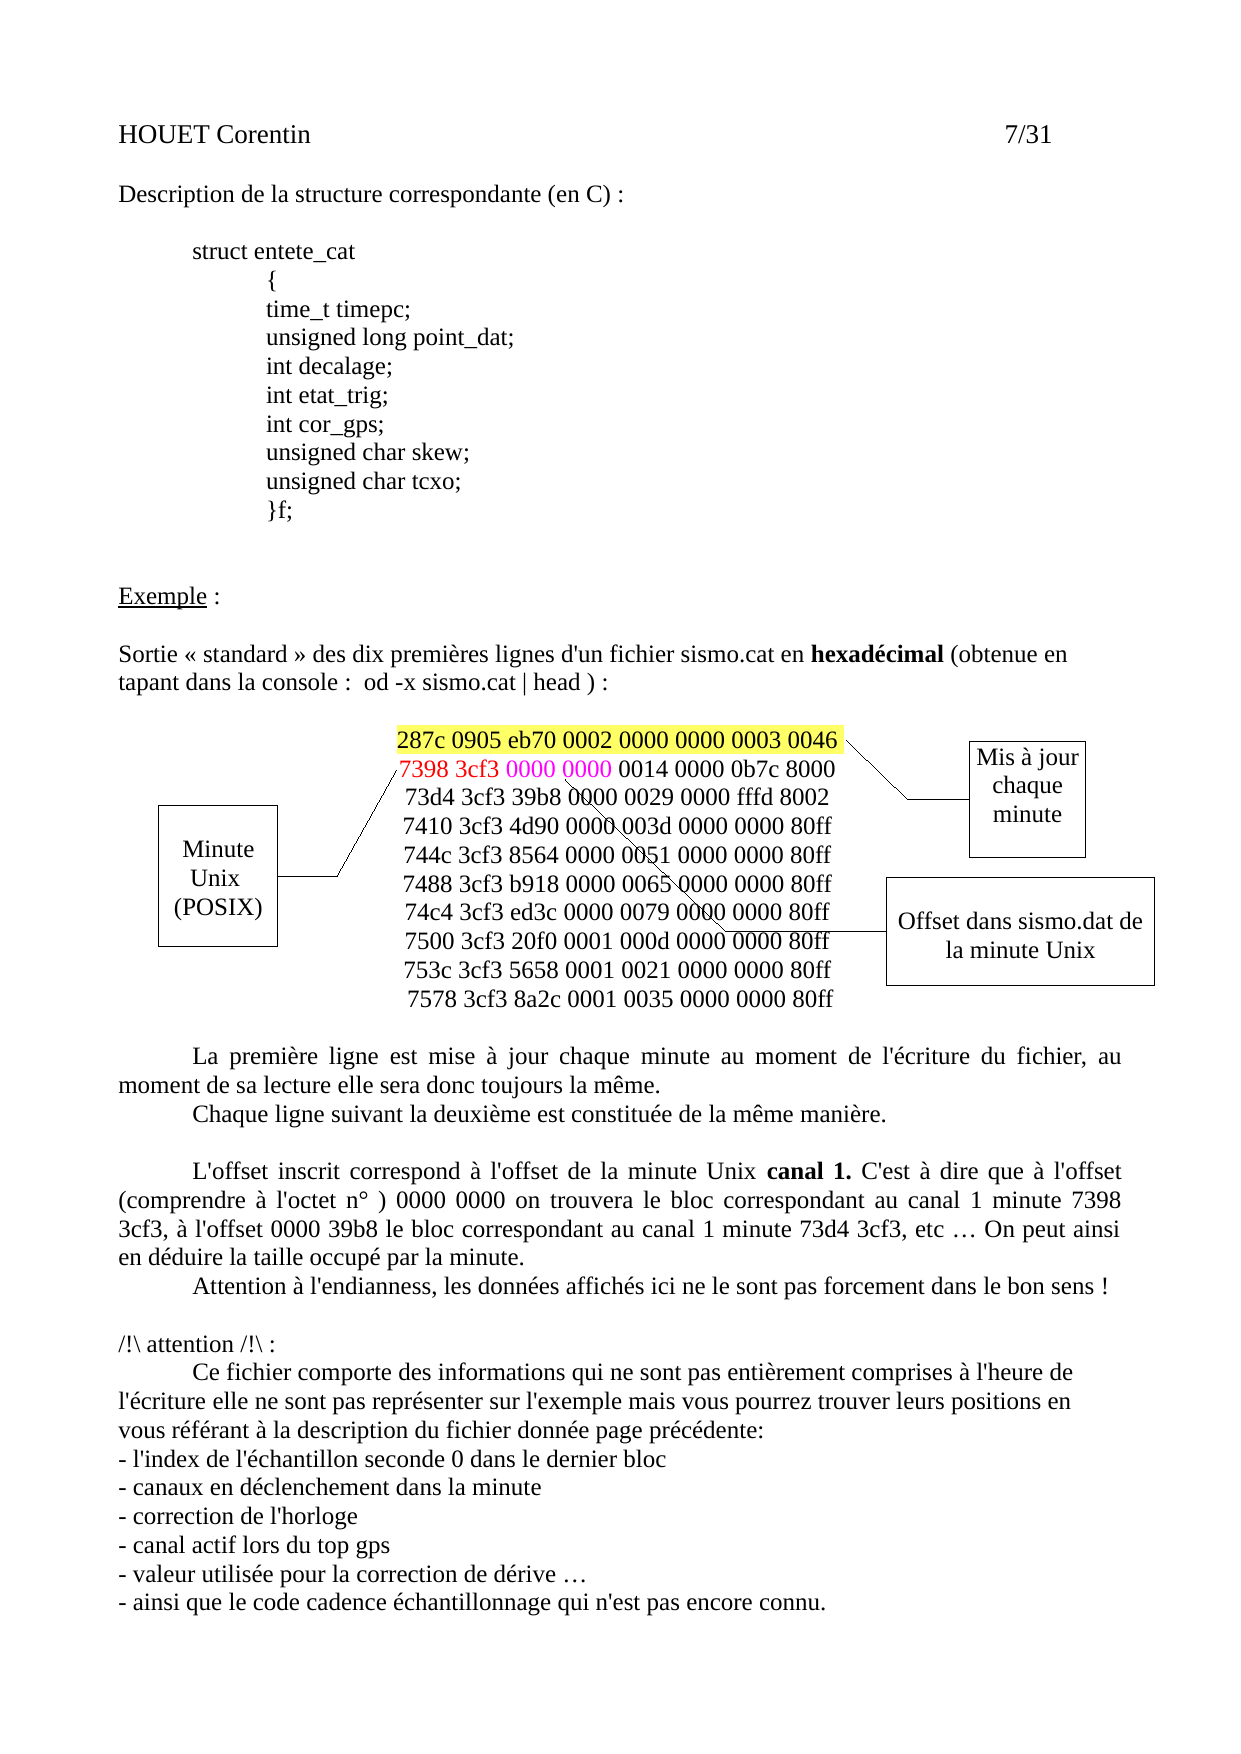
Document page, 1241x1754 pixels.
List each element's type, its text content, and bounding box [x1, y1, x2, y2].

text La première ligne est mise à jour chaque minute au moment de l'écriture du fichier, au moment de sa lecture elle sera donc toujours la même. [118, 1041, 1122, 1099]
text 7500 3cf3 20f0 0001 000d 0000 0000 80ff [118, 926, 886, 955]
text 74c4 3cf3 ed3c 0000 0079 0000 0000 80ff [887, 897, 1122, 926]
text unsigned char tcxo; [118, 466, 1122, 495]
text 753c 3cf3 5658 0001 0021 0000 0000 80ff [118, 955, 886, 984]
text 7410 3cf3 4d90 0000 003d 0000 0000 80ff [118, 811, 158, 840]
text Ce fichier comporte des informations qui ne sont pas entièrement comprises à l'heure de l'écriture elle ne sont pas représenter sur l'exemple mais vous pourrez trouver leurs positions en vous référant à la description du fichier donnée page précédente: [118, 1357, 1122, 1444]
text 7410 3cf3 4d90 0000 003d 0000 0000 80ff [159, 811, 277, 840]
text }f; [118, 495, 1122, 524]
text 73d4 3cf3 39b8 0000 0029 0000 fffd 8002 [1086, 782, 1122, 811]
text 74c4 3cf3 ed3c 0000 0079 0000 0000 80ff [278, 897, 886, 926]
text - canaux en déclenchement dans la minute [118, 1472, 1122, 1501]
text Sortie « standard » des dix premières lignes d'un fichier sismo.cat en hexadécimal (obtenue en tapant dans la console : od -x sismo.cat | head ) : [118, 639, 1122, 696]
text L'offset inscrit correspond à l'offset de la minute Unix canal 1. C'est à dire que à l'offset (comprendre à l'octet n° ) 0000 0000 on trouvera le bloc correspondant au canal 1 minute 7398 3cf3, à l'offset 0000 39b8 le bloc correspondant au canal 1 minute 73d4 3cf3, etc … On peut ainsi en déduire la taille occupé par la minute. [118, 1156, 1122, 1271]
text 7410 3cf3 4d90 0000 003d 0000 0000 80ff [278, 811, 969, 840]
text 7398 3cf3 0000 0000 0014 0000 0b7c 8000 [1086, 754, 1122, 782]
text 7500 3cf3 20f0 0001 000d 0000 0000 80ff [159, 926, 277, 946]
text 744c 3cf3 8564 0000 0051 0000 0000 80ff [159, 840, 277, 869]
text 7398 3cf3 0000 0000 0014 0000 0b7c 8000 [118, 754, 969, 782]
text Attention à l'endianness, les données affichés ici ne le sont pas forcement dans le bon sens ! [118, 1271, 1122, 1300]
text int etat_trig; [118, 380, 1122, 409]
text 7488 3cf3 b918 0000 0065 0000 0000 80ff [118, 869, 158, 897]
text { [118, 265, 1122, 294]
text unsigned long point_dat; [118, 322, 1122, 351]
text 287c 0905 eb70 0002 0000 0000 0003 0046 [118, 725, 1122, 754]
text struct entete_cat [118, 236, 1122, 265]
text 74c4 3cf3 ed3c 0000 0079 0000 0000 80ff [118, 897, 158, 926]
text 7410 3cf3 4d90 0000 003d 0000 0000 80ff [1086, 811, 1122, 840]
text [887, 955, 1122, 984]
text 7578 3cf3 8a2c 0001 0035 0000 0000 80ff [118, 984, 1122, 1012]
text - canal actif lors du top gps [118, 1530, 1122, 1559]
text time_t timepc; [118, 294, 1122, 322]
text 744c 3cf3 8564 0000 0051 0000 0000 80ff [970, 840, 1085, 857]
text - ainsi que le code cadence échantillonnage qui n'est pas encore connu. [118, 1587, 1122, 1616]
text - correction de l'horloge [118, 1501, 1122, 1530]
text - l'index de l'échantillon seconde 0 dans le dernier bloc [118, 1444, 1122, 1472]
text 744c 3cf3 8564 0000 0051 0000 0000 80ff [118, 840, 158, 869]
text int decalage; [118, 351, 1122, 380]
text Description de la structure correspondante (en C) : [118, 179, 1122, 207]
text int cor_gps; [118, 409, 1122, 437]
text - valeur utilisée pour la correction de dérive … [118, 1559, 1122, 1587]
text 7500 3cf3 20f0 0001 000d 0000 0000 80ff [887, 926, 1122, 955]
text 744c 3cf3 8564 0000 0051 0000 0000 80ff [278, 840, 1122, 869]
text /!\ attention /!\ : [118, 1329, 1122, 1357]
text unsigned char skew; [118, 437, 1122, 466]
text 74c4 3cf3 ed3c 0000 0079 0000 0000 80ff [159, 897, 277, 926]
text Exemple : [118, 581, 1122, 610]
text 73d4 3cf3 39b8 0000 0029 0000 fffd 8002 [118, 782, 969, 811]
text 7410 3cf3 4d90 0000 003d 0000 0000 80ff [970, 811, 1085, 840]
text 7488 3cf3 b918 0000 0065 0000 0000 80ff [887, 878, 1122, 897]
text 7398 3cf3 0000 0000 0014 0000 0b7c 8000 [970, 754, 1085, 782]
text 7488 3cf3 b918 0000 0065 0000 0000 80ff [278, 869, 1122, 897]
text Chaque ligne suivant la deuxième est constituée de la même manière. [118, 1099, 1122, 1127]
text 7488 3cf3 b918 0000 0065 0000 0000 80ff [159, 869, 277, 897]
text 73d4 3cf3 39b8 0000 0029 0000 fffd 8002 [970, 782, 1085, 811]
